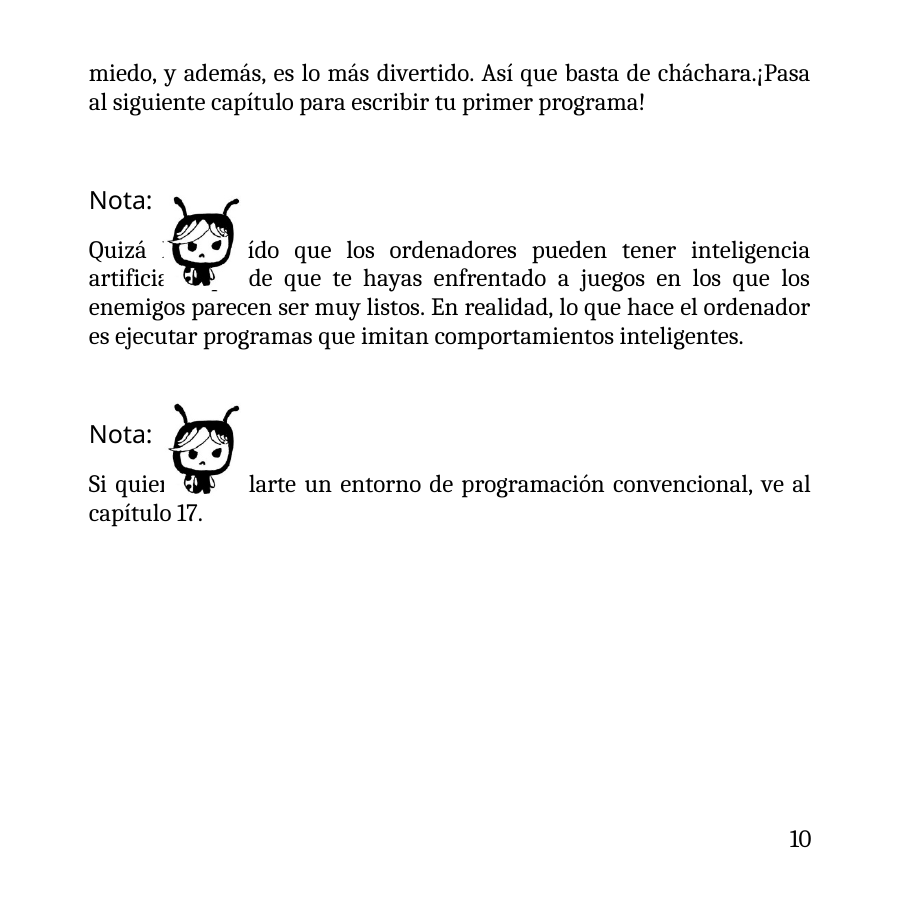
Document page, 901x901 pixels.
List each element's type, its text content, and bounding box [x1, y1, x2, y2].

text miedo, y además, es lo más divertido. Así que basta de cháchara.¡Pasa al siguiente capítulo para escribir tu primer programa! [89, 59, 811, 117]
text [249, 417, 811, 451]
picture [163, 189, 249, 290]
text Si quieres instalarte un entorno de programación convencional, ve al capítulo 17. [89, 470, 811, 527]
text Nota: [89, 183, 811, 217]
picture [164, 396, 249, 498]
text Quizá hayas oído que los ordenadores pueden tener inteligencia artificial o puede que te hayas enfrentado a juegos en los que los enemigos parecen ser muy listos. En realidad, lo que hace el ordenador es ejecutar programas que imitan comportamientos inteligentes. [89, 236, 811, 351]
text Nota: [89, 417, 164, 451]
